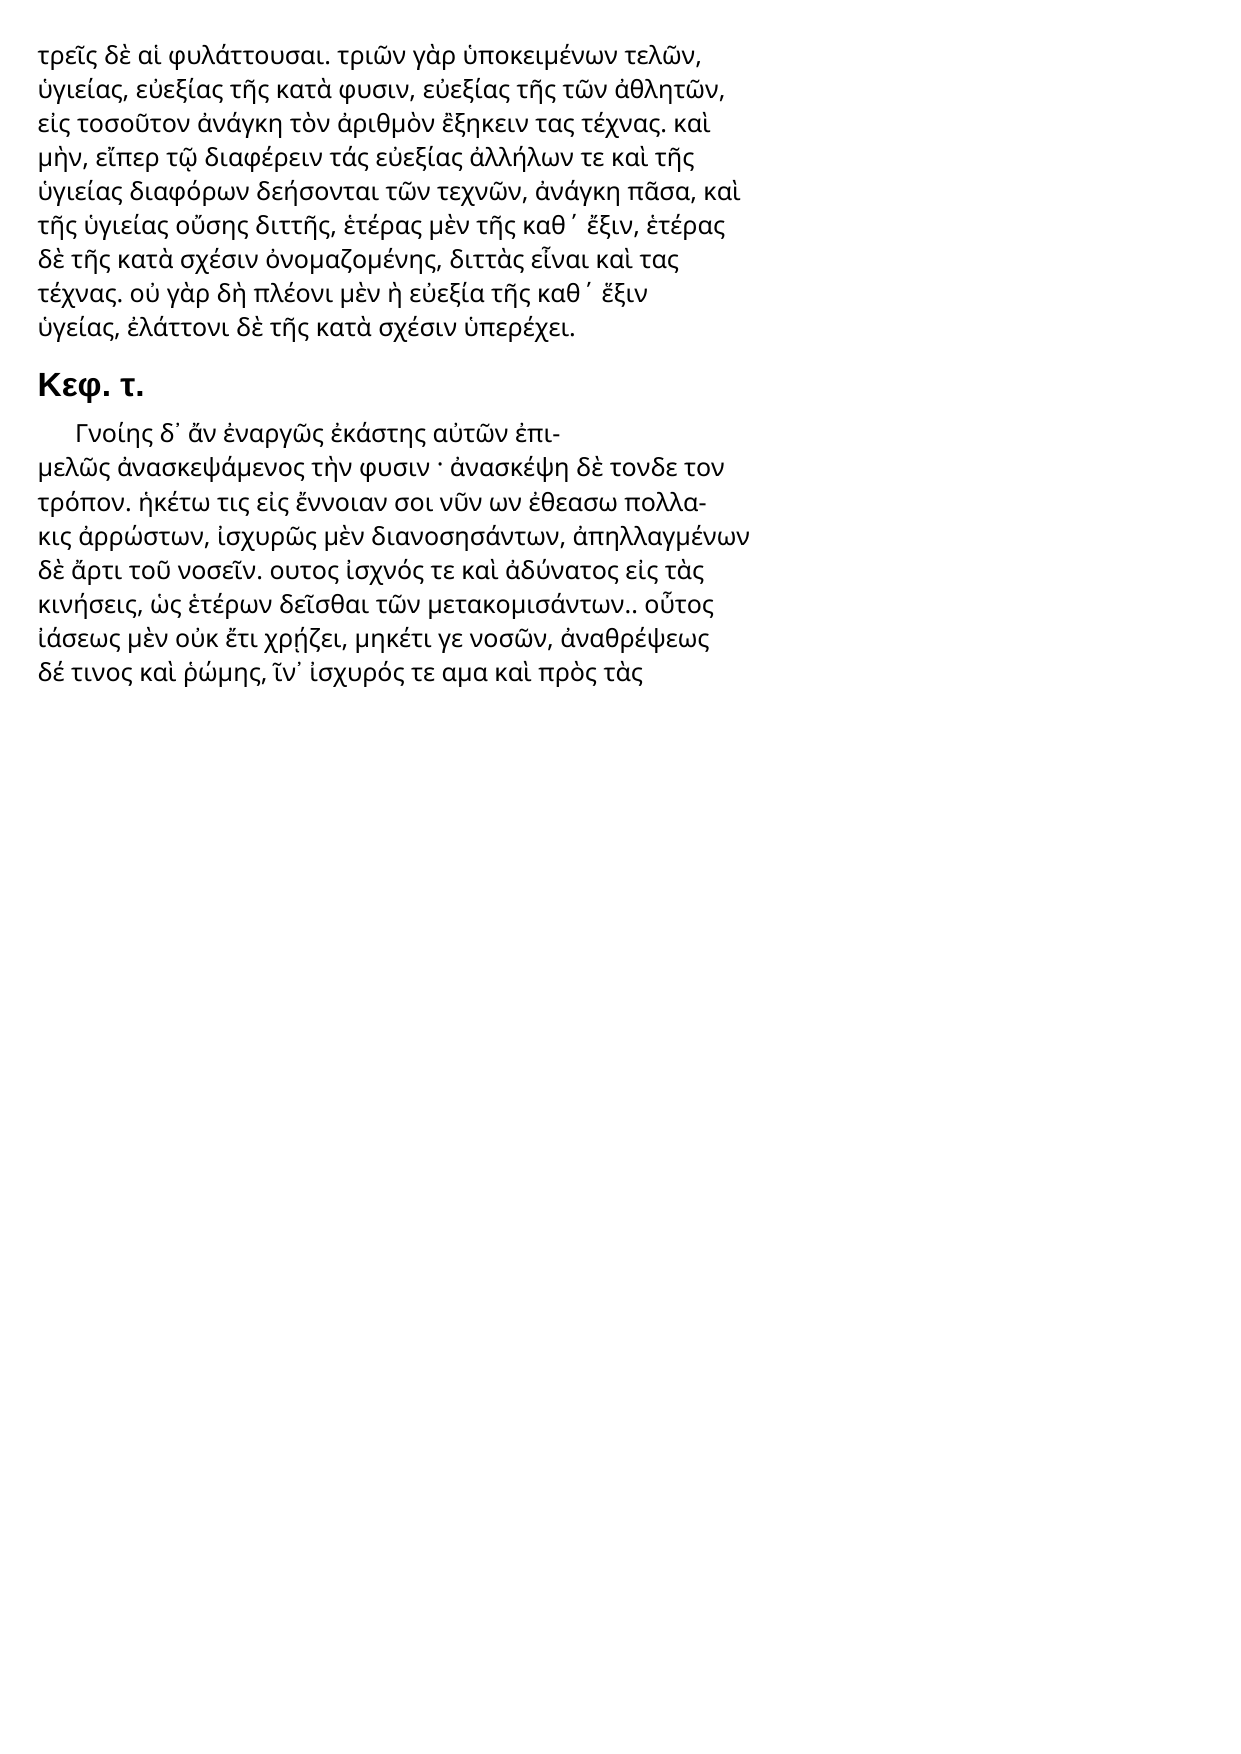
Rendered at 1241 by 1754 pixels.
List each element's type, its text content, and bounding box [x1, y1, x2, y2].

subtitle Κεφ. τ. [37, 365, 1203, 403]
text τρεῖς δὲ αἱ φυλάττουσαι. τριῶν γὰρ ὑποκειμένων τελῶν, ὑγιείας, εὐεξίας τῆς κατὰ φυσιν, εὐεξίας τῆς τῶν ἀθλητῶν, εἰς τοσοῦτον ἀνάγκη τὸν ἀριθμὸν ἒξηκειν τας τέχνας. καὶ μὴν, εἴπερ τῷ διαφέρειν τάς εὐεξίας ἀλλήλων τε καὶ τῆς ὑγιείας διαφόρων δεήσονται τῶν τεχνῶν, ἀνάγκη πᾶσα, καὶ τῆς ὑγιείας οὔσης διττῆς, ἑτέρας μὲν τῆς καθ΄ ἔξιν, ἑτέρας δὲ τῆς κατὰ σχέσιν ὀνομαζομένης, διττὰς εἶναι καὶ τας τέχνας. οὐ γὰρ δὴ πλέονι μὲν ὴ εὐεξία τῆς καθ΄ ἕξιν ὑγείας, ἐλάττονι δὲ τῆς κατὰ σχέσιν ὑπερέχει. [37, 37, 1203, 344]
text Γνοίης δ᾽ ἄν ἐναργῶς ἐκάστης αὐτῶν ἐπι- μελῶς ἀνασκεψάμενος τὴν φυσιν · ἀνασκέψη δὲ τονδε τον τρόπον. ἡκέτω τις εἰς ἔννοιαν σοι νῦν ων ἐθεασω πολλα- κις ἀρρώστων, ἰσχυρῶς μὲν διανοσησάντων, ἀπηλλαγμένων δὲ ἄρτι τοῦ νοσεῖν. ουτος ἰσχνός τε καὶ ἀδύνατος εἰς τὰς κινήσεις, ὡς ἑτέρων δεῖσθαι τῶν μετακομισάντων.. οὖτος ἰάσεως μὲν οὐκ ἔτι χρῄζει, μηκέτι γε νοσῶν, ἀναθρέψεως δέ τινος καὶ ῥώμης, ῖν᾽ ἰσχυρός τε αμα καὶ πρὸς τὰς [37, 416, 1203, 688]
